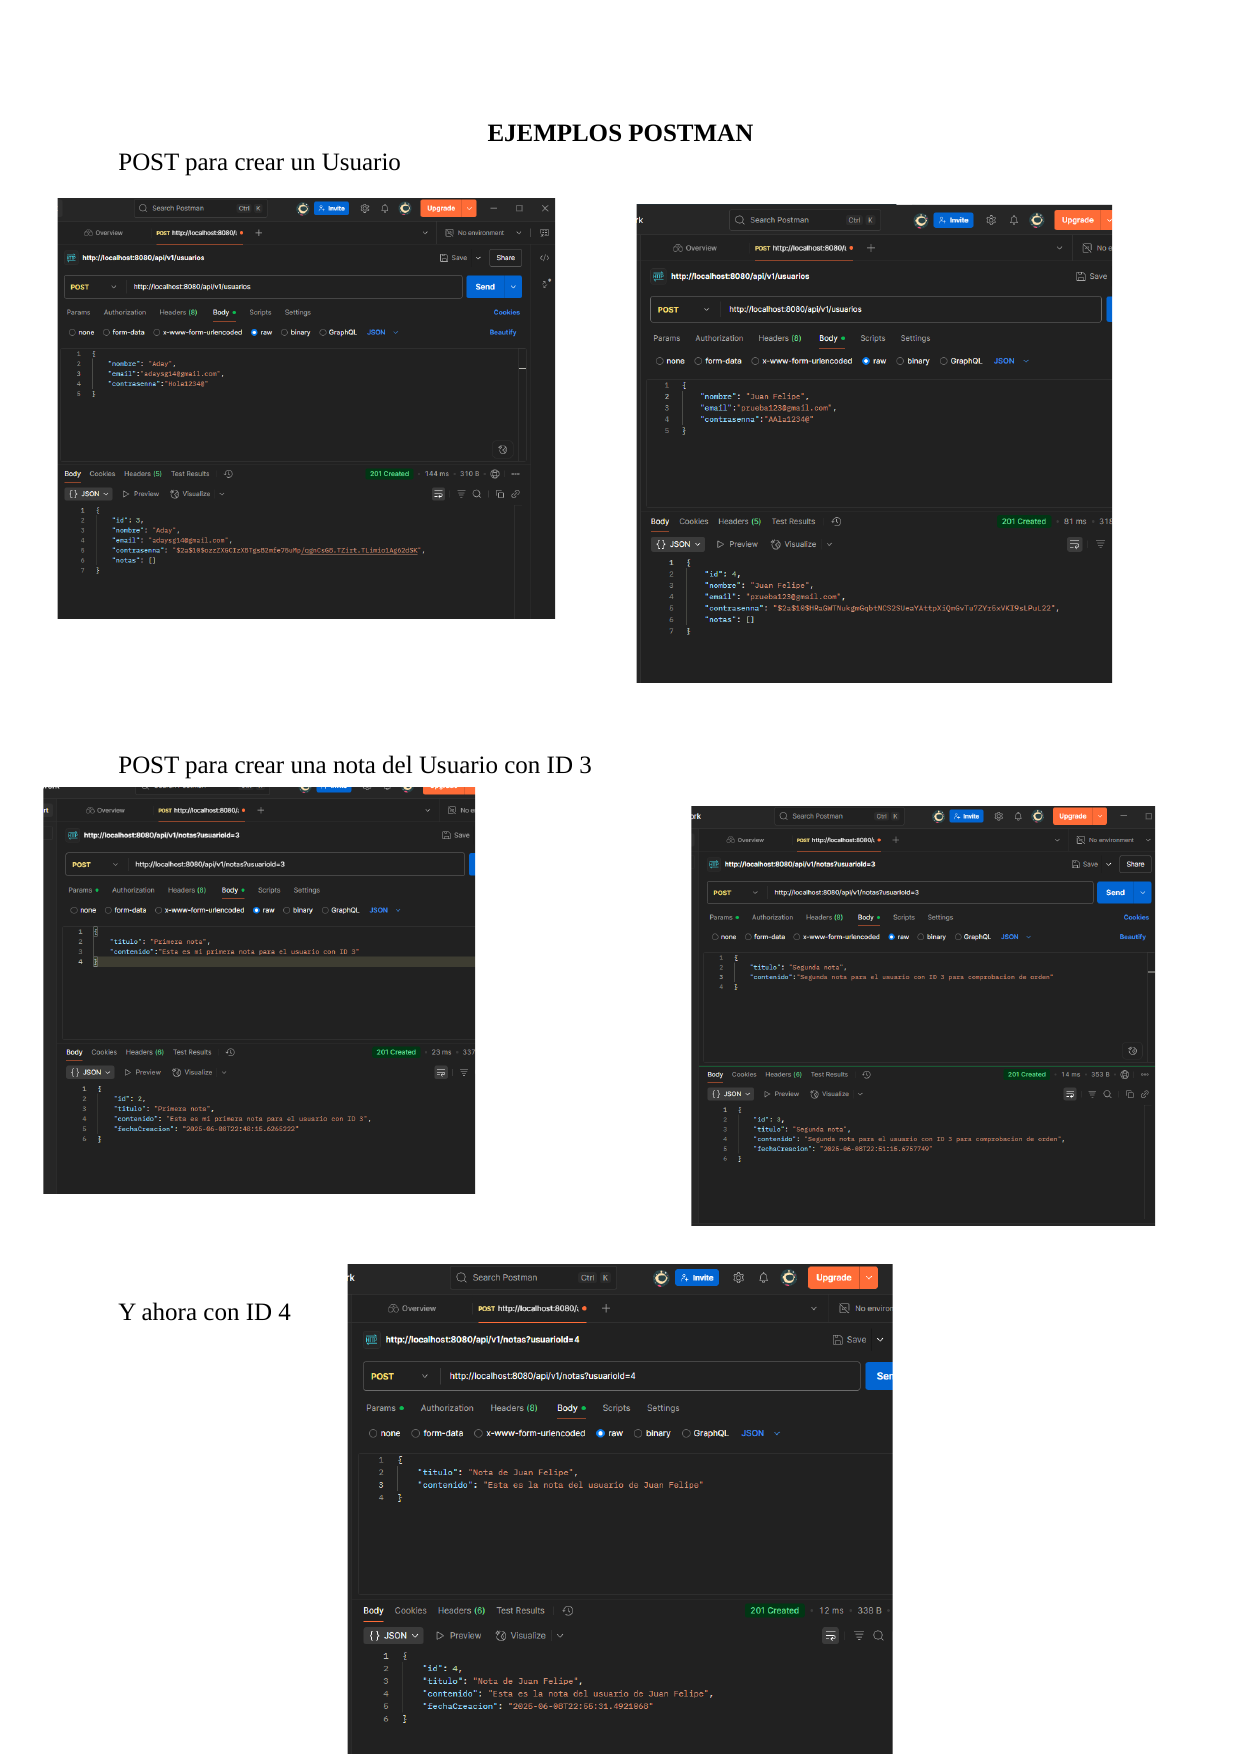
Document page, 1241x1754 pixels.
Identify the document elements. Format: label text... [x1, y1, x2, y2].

text EJEMPLOS POSTMAN [118, 118, 1122, 147]
text POST para crear una nota del Usuario con ID 3 [118, 751, 1122, 779]
text POST para crear un Usuario [118, 147, 1122, 176]
picture [347, 1264, 893, 1754]
picture [636, 204, 1113, 683]
picture [57, 198, 556, 619]
picture [43, 787, 476, 1194]
text Y ahora con ID 4 [118, 1297, 347, 1326]
picture [691, 806, 1156, 1226]
text [893, 1297, 1122, 1326]
